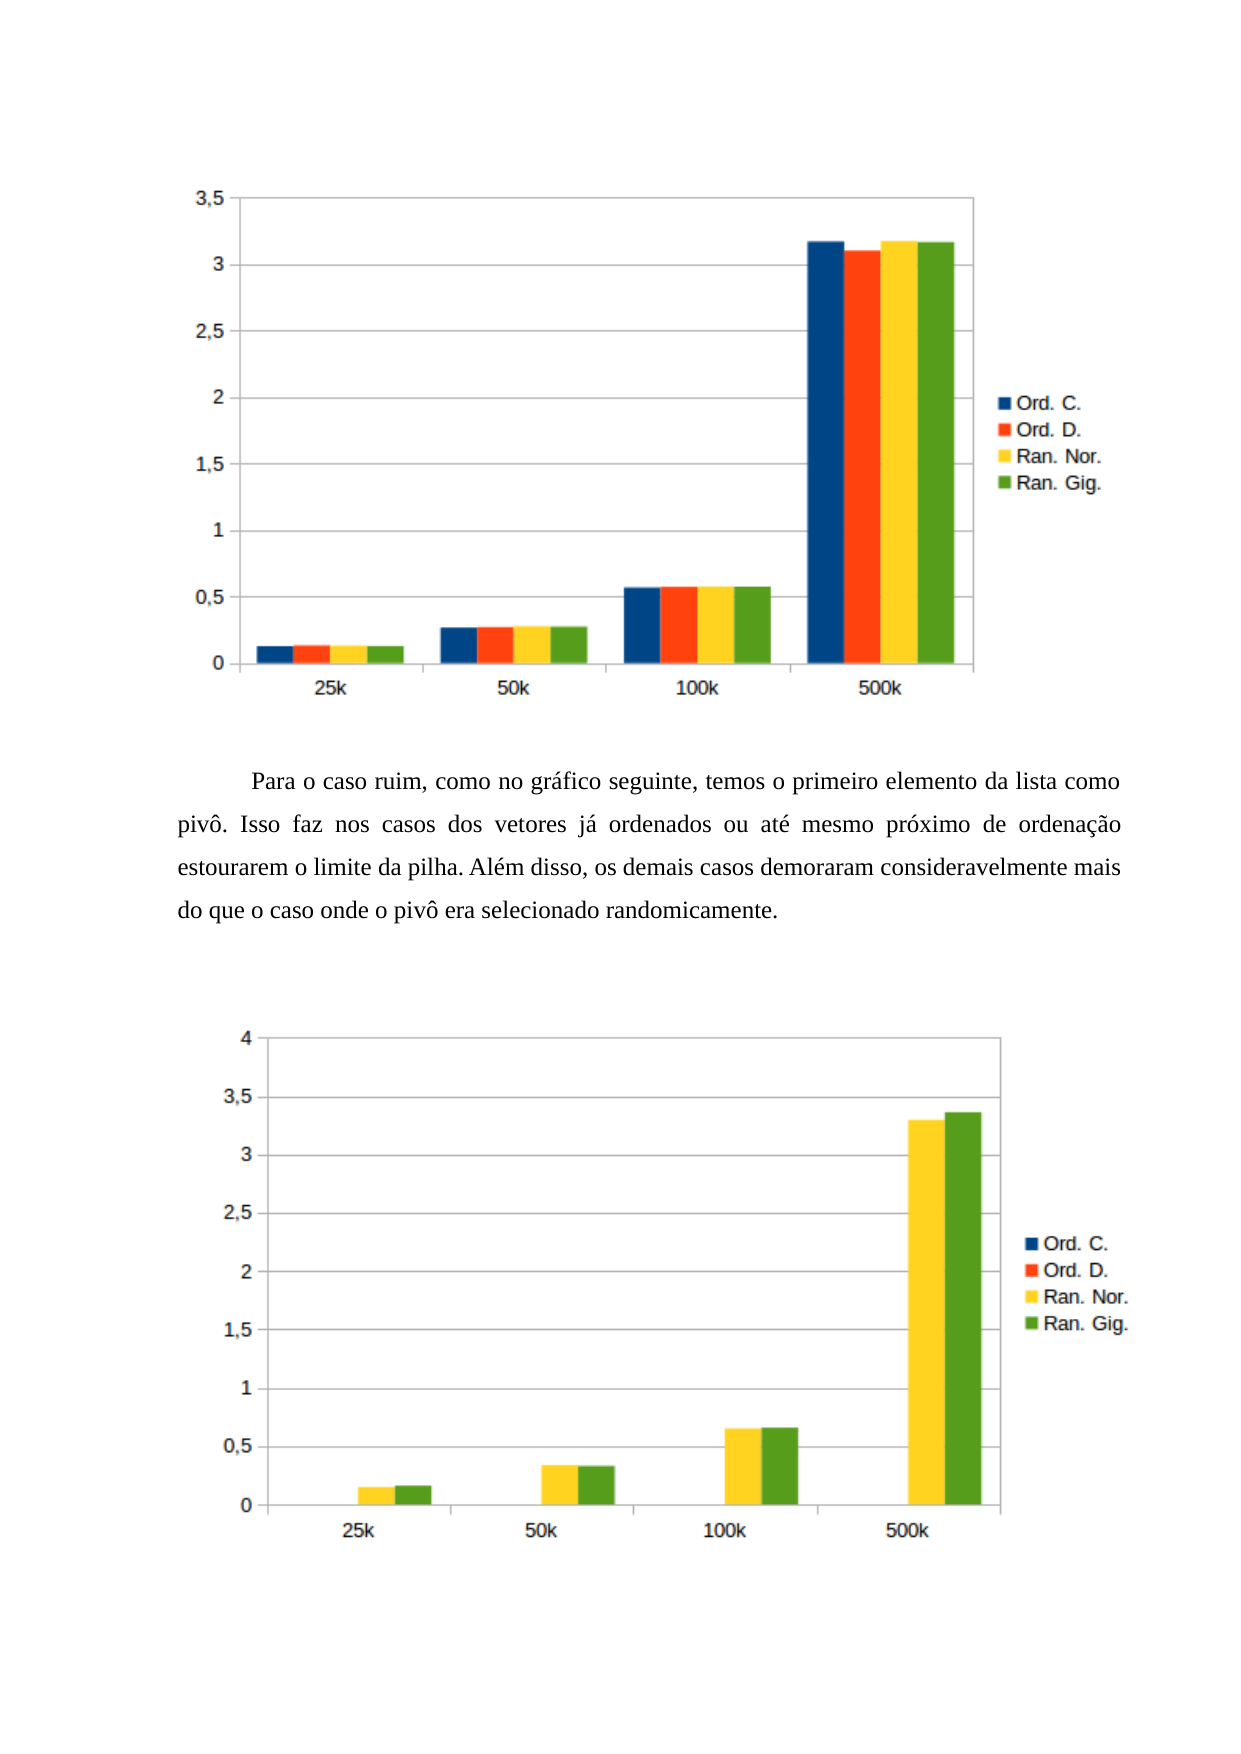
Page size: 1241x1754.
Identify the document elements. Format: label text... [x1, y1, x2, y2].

picture [177, 177, 1123, 709]
picture [205, 1017, 1150, 1550]
text Para o caso ruim, como no gráfico seguinte, temos o primeiro elemento da lista como pivô. Isso faz nos casos dos vetores já ordenados ou até mesmo próximo de ordenação estourarem o limite da pilha. Além disso, os demais casos demoraram consideravelmente mais do que o caso onde o pivô era selecionado randomicamente. [177, 766, 1122, 924]
